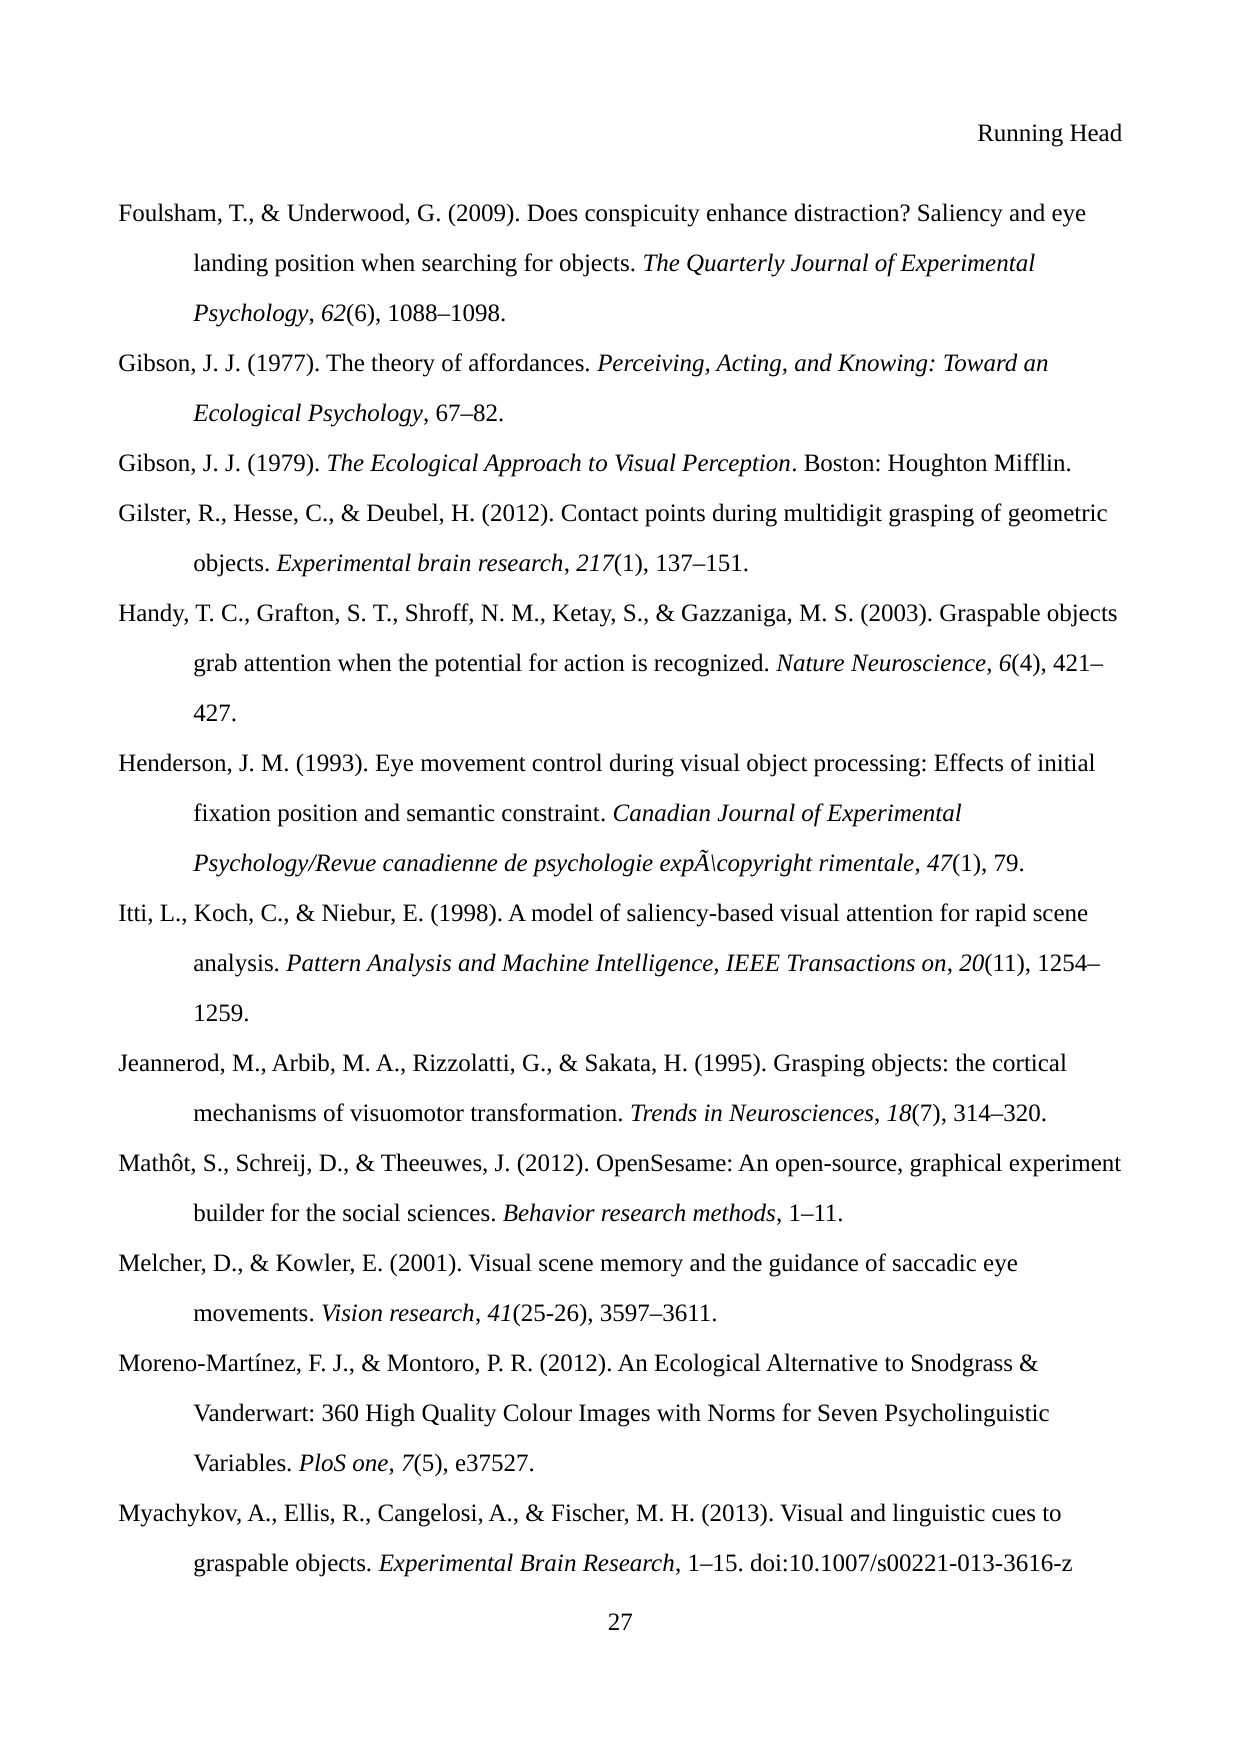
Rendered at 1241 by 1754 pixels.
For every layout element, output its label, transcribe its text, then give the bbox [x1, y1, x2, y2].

text Mathôt, S., Schreij, D., & Theeuwes, J. (2012). OpenSesame: An open-source, graphical experiment builder for the social sciences. Behavior research methods, 1–11. [118, 1126, 1122, 1226]
text Gibson, J. J. (1977). The theory of affordances. Perceiving, Acting, and Knowing: Toward an Ecological Psychology, 67–82. [118, 326, 1122, 426]
text Itti, L., Koch, C., & Niebur, E. (1998). A model of saliency-based visual attention for rapid scene analysis. Pattern Analysis and Machine Intelligence, IEEE Transactions on, 20(11), 1254–1259. [118, 876, 1122, 1026]
text Gibson, J. J. (1979). The Ecological Approach to Visual Perception. Boston: Houghton Mifflin. [118, 426, 1122, 476]
text Gilster, R., Hesse, C., & Deubel, H. (2012). Contact points during multidigit grasping of geometric objects. Experimental brain research, 217(1), 137–151. [118, 476, 1122, 576]
text Jeannerod, M., Arbib, M. A., Rizzolatti, G., & Sakata, H. (1995). Grasping objects: the cortical mechanisms of visuomotor transformation. Trends in Neurosciences, 18(7), 314–320. [118, 1026, 1122, 1126]
text Foulsham, T., & Underwood, G. (2009). Does conspicuity enhance distraction? Saliency and eye landing position when searching for objects. The Quarterly Journal of Experimental Psychology, 62(6), 1088–1098. [118, 176, 1122, 326]
text Myachykov, A., Ellis, R., Cangelosi, A., & Fischer, M. H. (2013). Visual and linguistic cues to graspable objects. Experimental Brain Research, 1–15. doi:10.1007/s00221-013-3616-z [118, 1476, 1122, 1576]
text Melcher, D., & Kowler, E. (2001). Visual scene memory and the guidance of saccadic eye movements. Vision research, 41(25-26), 3597–3611. [118, 1226, 1122, 1326]
text Henderson, J. M. (1993). Eye movement control during visual object processing: Effects of initial fixation position and semantic constraint. Canadian Journal of Experimental Psychology/Revue canadienne de psychologie expÃ\copyright rimentale, 47(1), 79. [118, 726, 1122, 876]
text Handy, T. C., Grafton, S. T., Shroff, N. M., Ketay, S., & Gazzaniga, M. S. (2003). Graspable objects grab attention when the potential for action is recognized. Nature Neuroscience, 6(4), 421–427. [118, 576, 1122, 726]
text Moreno-Martínez, F. J., & Montoro, P. R. (2012). An Ecological Alternative to Snodgrass & Vanderwart: 360 High Quality Colour Images with Norms for Seven Psycholinguistic Variables. PloS one, 7(5), e37527. [118, 1326, 1122, 1476]
